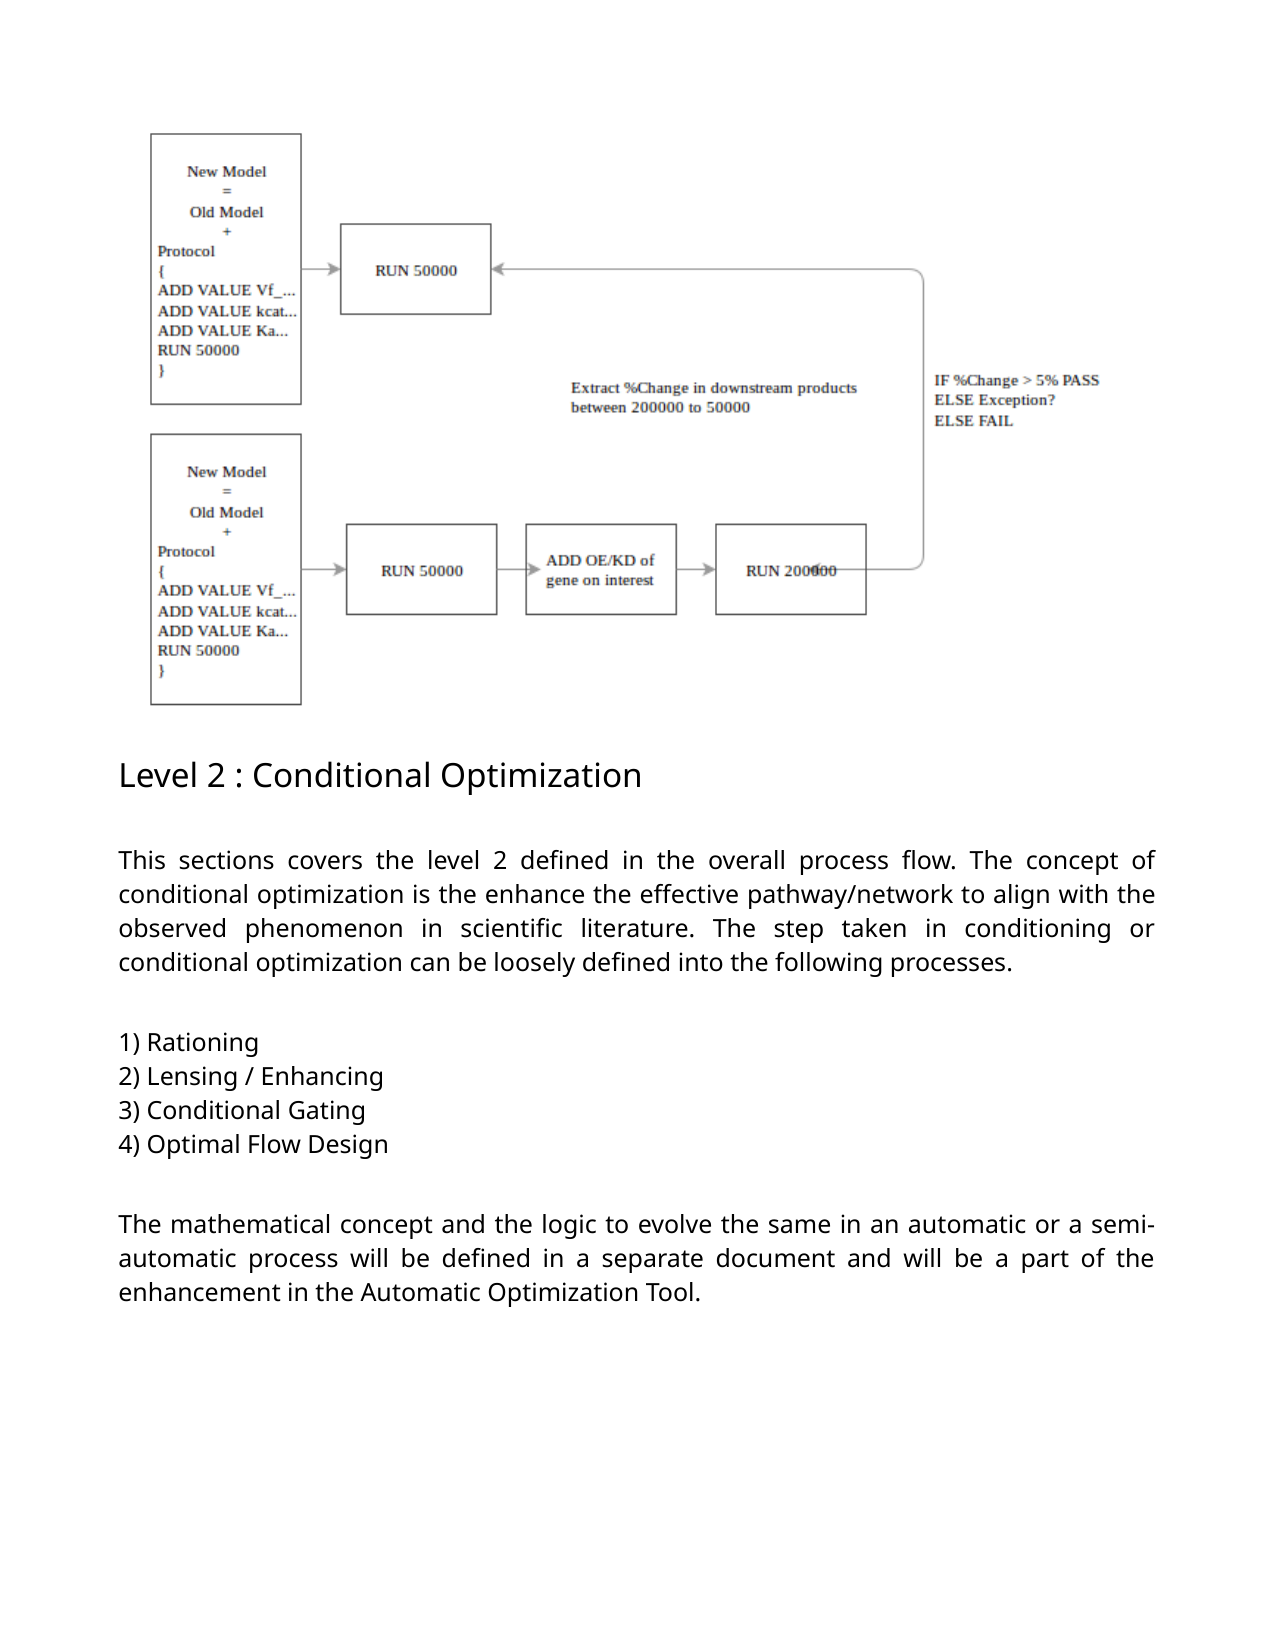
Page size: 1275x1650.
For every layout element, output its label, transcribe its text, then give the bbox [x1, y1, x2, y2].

text This sections covers the level 2 defined in the overall process flow. The concept of conditional optimization is the enhance the effective pathway/network to align with the observed phenomenon in scientific literature. The step taken in conditioning or conditional optimization can be loosely defined into the following processes. [118, 843, 1157, 979]
text 4) Optimal Flow Design [118, 1127, 1157, 1161]
text 2) Lensing / Enhancing [118, 1059, 1157, 1093]
text 1) Rationing [118, 1024, 1157, 1059]
text The mathematical concept and the logic to evolve the same in an automatic or a semi-automatic process will be defined in a separate document and will be a part of the enhancement in the Automatic Optimization Tool. [118, 1206, 1157, 1308]
text 3) Conditional Gating [118, 1093, 1157, 1127]
text Level 2 : Conditional Optimization [118, 752, 1157, 797]
